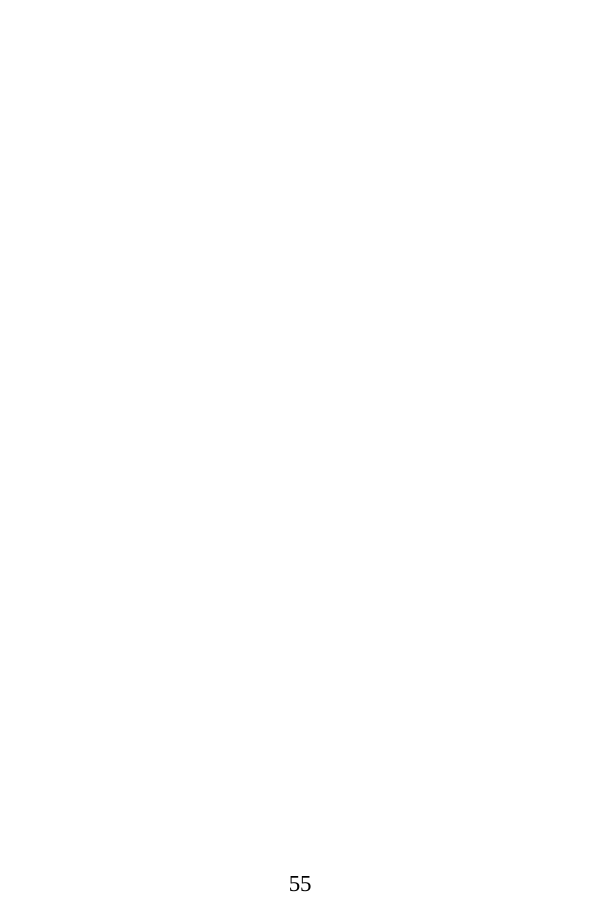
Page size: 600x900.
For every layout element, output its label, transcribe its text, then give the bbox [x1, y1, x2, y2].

text Woke around nine, looked at my phone, played Wordle (FOAMY in three,) shaved electrically, took a bath, shaved more, cooled off, rinsed out the tub, trimmed mustache, cleaned the sink, looked at my phone, packed my mushroom bag, wrote at the computer,1049 made mooncloth on Kamaka and checked arcane crystal prices on Tokup.1055 [37, 83, 562, 242]
text I walked to Bad Manners, ordered a drip, sat outside, heard someone scream, “Where’d he go??” I looked up and a little dog was running toward me, just like my dream. I said, “He’s right here,” and the lady said, “God damn, I ain’t got no time for this fuckin’ dog, today.1116” [37, 242, 562, 378]
text We ordered food, got in the car, drove to Night Secrets, got gas, went to Starbs. Hannah thought I seemed down, said she was afraid she had broken me. I assured her she hadn’t, ordered a coffee, used the restroom, let her take over driving, ate my burrito, drank coffee. [37, 537, 562, 673]
text I walked down to Downing, knocked on Hannah’s back door. She opened it and said, “I thought you were coming over at noon.” I said, “We said 11:30 last night!” I helped her staple packets while she took a shower, made a box fort for the cats, packed the car, drove to Chipotle, walked in the exit, got nasty stares. [37, 378, 562, 537]
text We arrived in Statesville, parked the car, carried things into the old jail, set them down in the crowded green room. It felt good to be around so many musicians. [37, 673, 562, 764]
text IV.V [37, 37, 562, 60]
text Hannah hosted the most amazing cohort: Dani, Isaac, Justin “Clyde” and Tyler with Matt playing fiddle. I was so proud. We went to a coffee shop, [37, 764, 562, 832]
